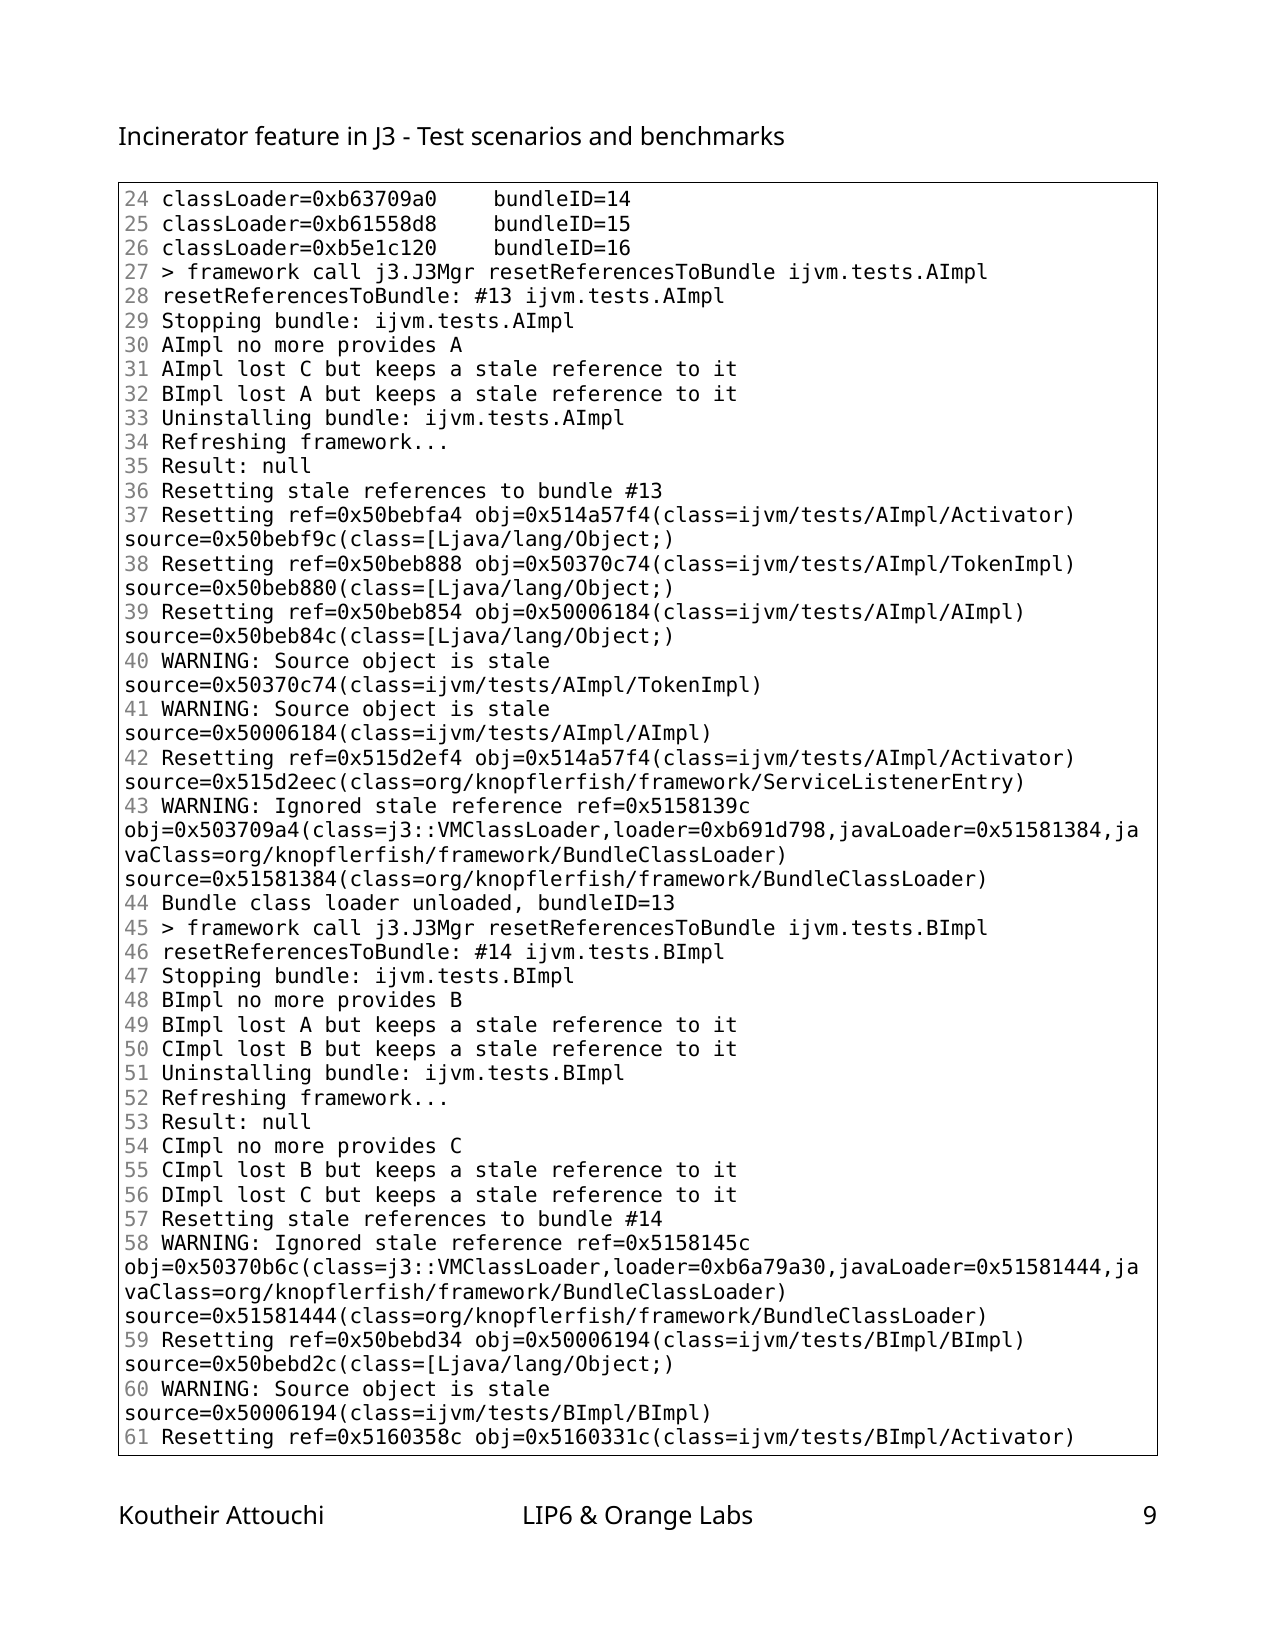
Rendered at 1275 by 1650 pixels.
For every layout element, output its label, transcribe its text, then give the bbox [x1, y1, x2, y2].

table_header 24 classLoader=0xb63709a0 bundleID=14 25 classLoader=0xb61558d8 bundleID=15 26 classLoader=0xb5e1c120 bundleID=16 27 > framework call j3.J3Mgr resetReferencesToBundle ijvm.tests.AImpl 28 resetReferencesToBundle: #13 ijvm.tests.AImpl 29 Stopping bundle: ijvm.tests.AImpl 30 AImpl no more provides A 31 AImpl lost C but keeps a stale reference to it 32 BImpl lost A but keeps a stale reference to it 33 Uninstalling bundle: ijvm.tests.AImpl 34 Refreshing framework... 35 Result: null 36 Resetting stale references to bundle #13 37 Resetting ref=0x50bebfa4 obj=0x514a57f4(class=ijvm/tests/AImpl/Activator) source=0x50bebf9c(class=[Ljava/lang/Object;) 38 Resetting ref=0x50beb888 obj=0x50370c74(class=ijvm/tests/AImpl/TokenImpl) source=0x50beb880(class=[Ljava/lang/Object;) 39 Resetting ref=0x50beb854 obj=0x50006184(class=ijvm/tests/AImpl/AImpl) source=0x50beb84c(class=[Ljava/lang/Object;) 40 WARNING: Source object is stale source=0x50370c74(class=ijvm/tests/AImpl/TokenImpl) 41 WARNING: Source object is stale source=0x50006184(class=ijvm/tests/AImpl/AImpl) 42 Resetting ref=0x515d2ef4 obj=0x514a57f4(class=ijvm/tests/AImpl/Activator) source=0x515d2eec(class=org/knopflerfish/framework/ServiceListenerEntry) 43 WARNING: Ignored stale reference ref=0x5158139c obj=0x503709a4(class=j3::VMClassLoader,loader=0xb691d798,javaLoader=0x51581384,javaClass=org/knopflerfish/framework/BundleClassLoader) source=0x51581384(class=org/knopflerfish/framework/BundleClassLoader) 44 Bundle class loader unloaded, bundleID=13 45 > framework call j3.J3Mgr resetReferencesToBundle ijvm.tests.BImpl 46 resetReferencesToBundle: #14 ijvm.tests.BImpl 47 Stopping bundle: ijvm.tests.BImpl 48 BImpl no more provides B 49 BImpl lost A but keeps a stale reference to it 50 CImpl lost B but keeps a stale reference to it 51 Uninstalling bundle: ijvm.tests.BImpl 52 Refreshing framework... 53 Result: null 54 CImpl no more provides C 55 CImpl lost B but keeps a stale reference to it 56 DImpl lost C but keeps a stale reference to it 57 Resetting stale references to bundle #14 58 WARNING: Ignored stale reference ref=0x5158145c obj=0x50370b6c(class=j3::VMClassLoader,loader=0xb6a79a30,javaLoader=0x51581444,javaClass=org/knopflerfish/framework/BundleClassLoader) source=0x51581444(class=org/knopflerfish/framework/BundleClassLoader) 59 Resetting ref=0x50bebd34 obj=0x50006194(class=ijvm/tests/BImpl/BImpl) source=0x50bebd2c(class=[Ljava/lang/Object;) 60 WARNING: Source object is stale source=0x50006194(class=ijvm/tests/BImpl/BImpl) 61 Resetting ref=0x5160358c obj=0x5160331c(class=ijvm/tests/BImpl/Activator) [119, 183, 1157, 1455]
